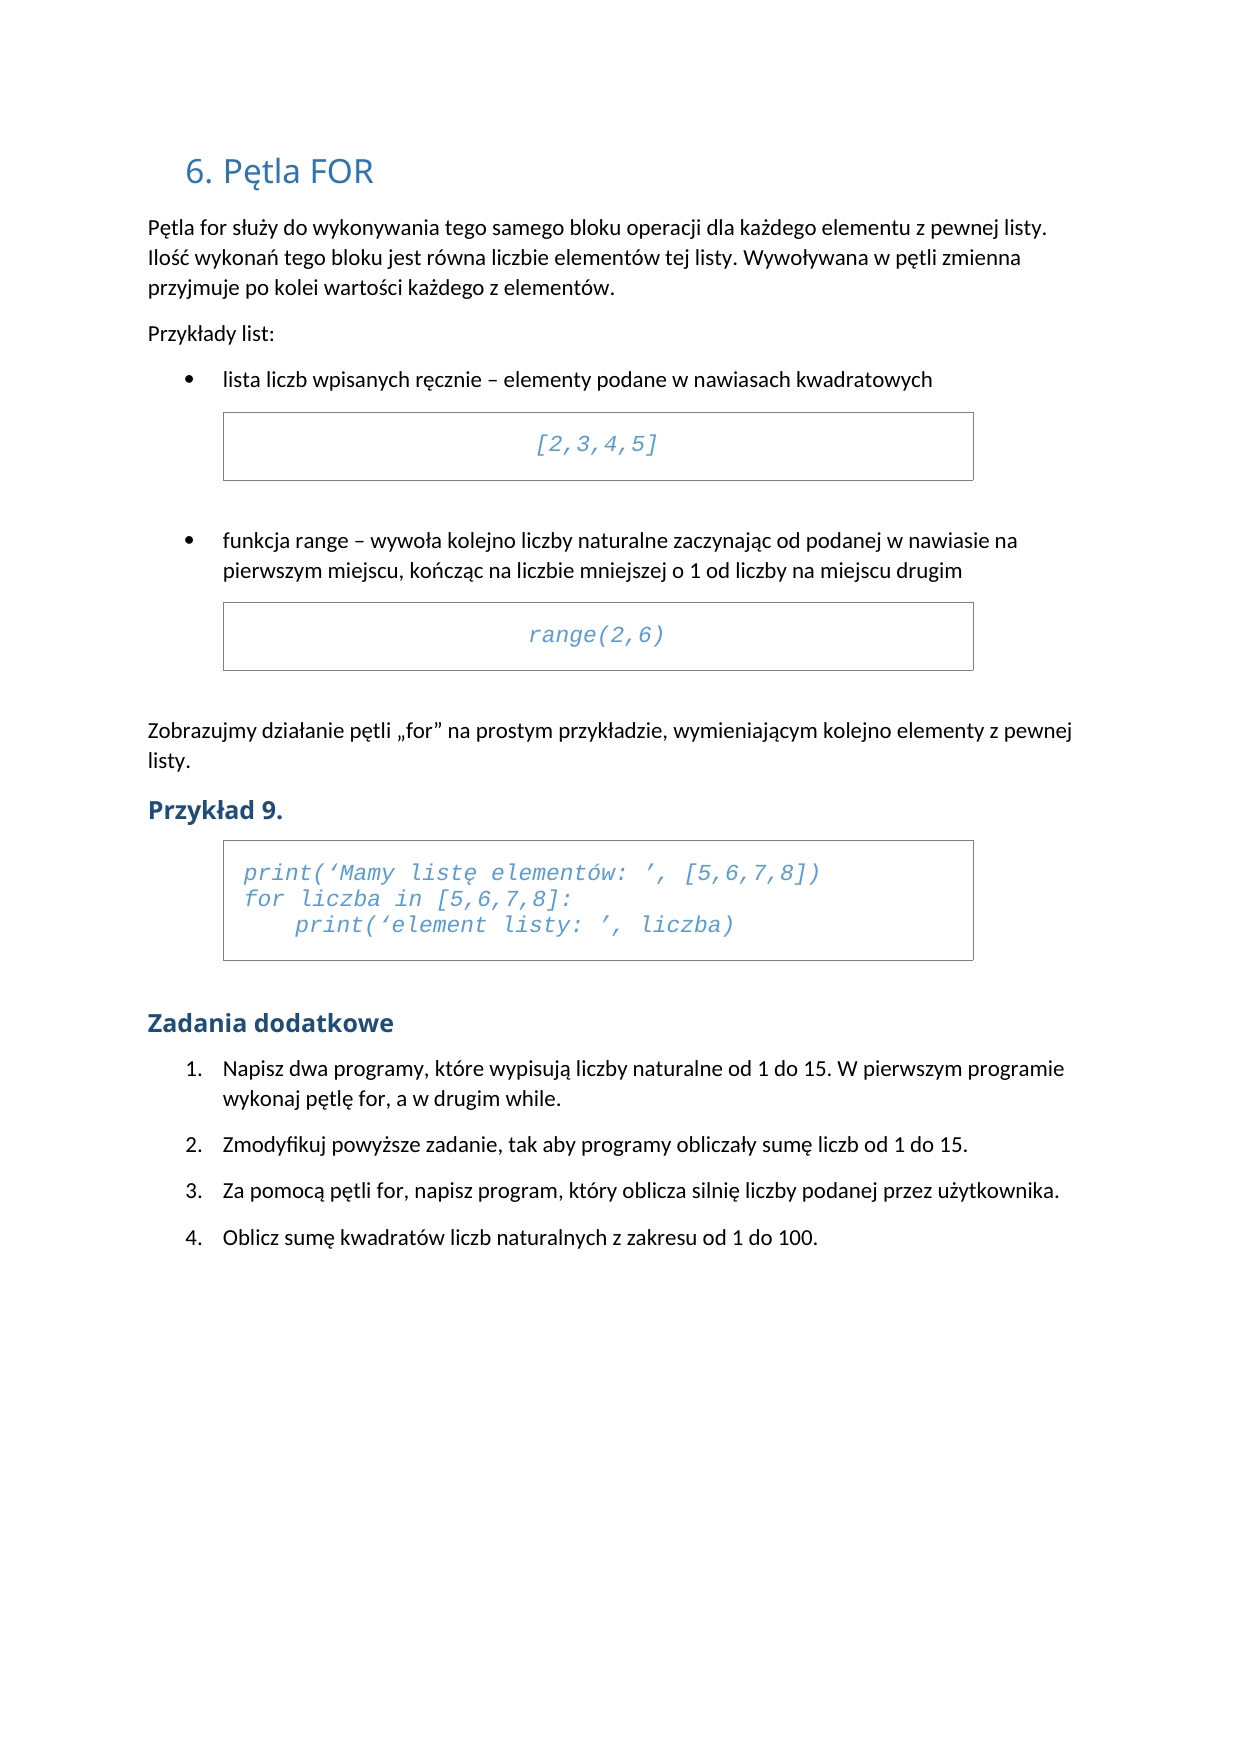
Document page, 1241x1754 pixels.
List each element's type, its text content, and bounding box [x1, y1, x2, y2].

list Napisz dwa programy, które wypisują liczby naturalne od 1 do 15. W pierwszym programie wykonaj pętlę for, a w drugim while. [185, 1054, 1093, 1112]
text range(2,6) [224, 603, 973, 670]
text Zobrazujmy działanie pętli „for” na prostym przykładzie, wymieniającym kolejno elementy z pewnej listy. [148, 716, 1093, 774]
subtitle Przykład 9. [148, 792, 1093, 826]
subtitle Pętla FOR [185, 148, 1093, 193]
list Oblicz sumę kwadratów liczb naturalnych z zakresu od 1 do 100. [185, 1223, 1093, 1251]
text Pętla for służy do wykonywania tego samego bloku operacji dla każdego elementu z pewnej listy. Ilość wykonań tego bloku jest równa liczbie elementów tej listy. Wywoływana w pętli zmienna przyjmuje po kolei wartości każdego z elementów. [148, 213, 1093, 301]
text print(‘Mamy listę elementów: ’, [5,6,7,8]) [224, 841, 973, 866]
text [2,3,4,5] [224, 413, 973, 480]
text Przykłady list: [148, 319, 1093, 347]
text for liczba in [5,6,7,8]: [224, 866, 973, 892]
list funkcja range – wywoła kolejno liczby naturalne zaczynając od podanej w nawiasie na pierwszym miejscu, kończąc na liczbie mniejszej o 1 od liczby na miejscu drugim [185, 526, 1093, 584]
list lista liczb wpisanych ręcznie – elementy podane w nawiasach kwadratowych [185, 366, 1093, 393]
text print(‘element listy: ’, liczba) [224, 892, 973, 960]
list Za pomocą pętli for, napisz program, który oblicza silnię liczby podanej przez użytkownika. [185, 1176, 1093, 1204]
subtitle Zadania dodatkowe [148, 1006, 1093, 1040]
list Zmodyfikuj powyższe zadanie, tak aby programy obliczały sumę liczb od 1 do 15. [185, 1130, 1093, 1158]
